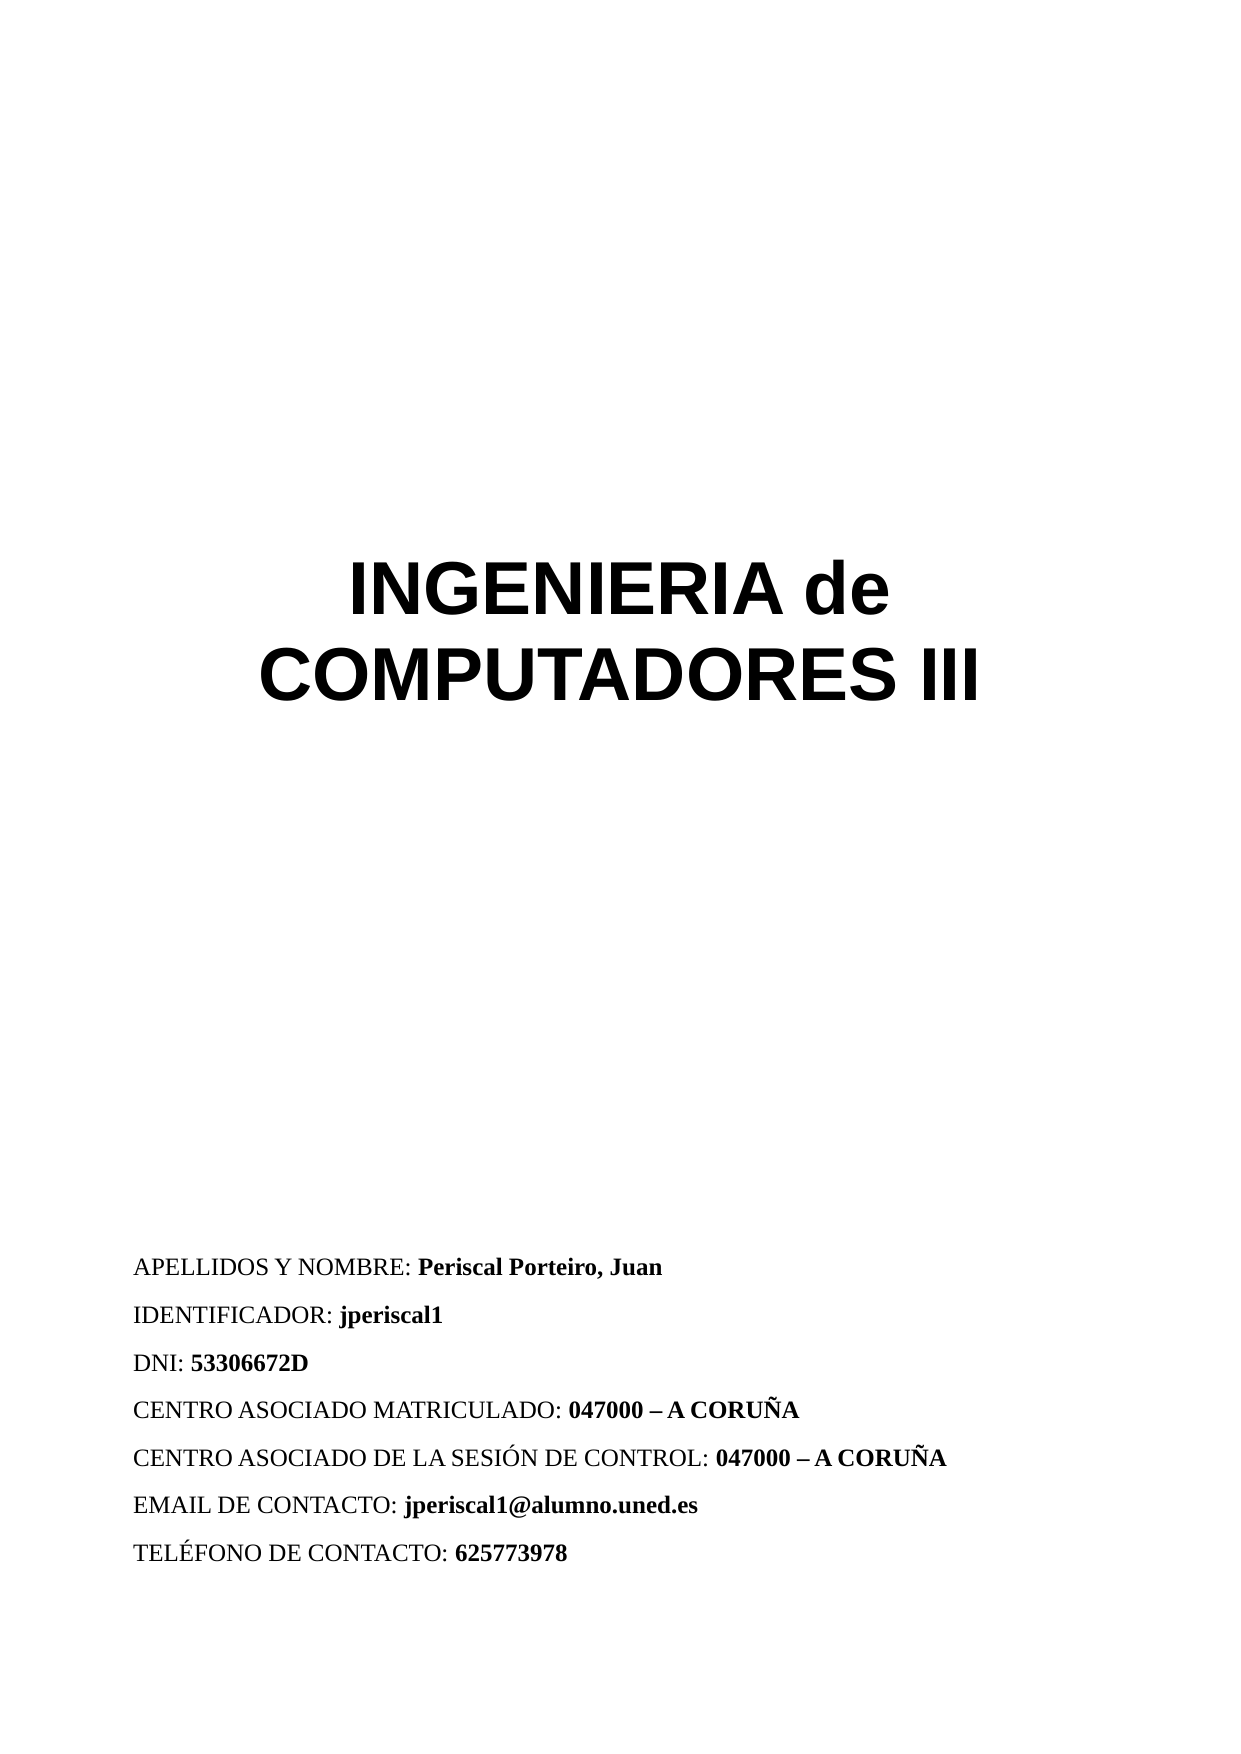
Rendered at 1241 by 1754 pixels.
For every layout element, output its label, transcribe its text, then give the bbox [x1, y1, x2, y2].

title INGENIERIA de COMPUTADORES III [59, 544, 1181, 716]
text TELÉFONO DE CONTACTO: 625773978 [133, 1538, 1181, 1567]
text APELLIDOS Y NOMBRE: Periscal Porteiro, Juan [133, 1252, 1181, 1281]
text EMAIL DE CONTACTO: jperiscal1@alumno.uned.es [133, 1490, 1181, 1519]
text CENTRO ASOCIADO MATRICULADO: 047000 – A CORUÑA [133, 1395, 1181, 1424]
text IDENTIFICADOR: jperiscal1 [133, 1300, 1181, 1329]
text DNI: 53306672D [133, 1348, 1181, 1376]
text CENTRO ASOCIADO DE LA SESIÓN DE CONTROL: 047000 – A CORUÑA [133, 1443, 1181, 1472]
